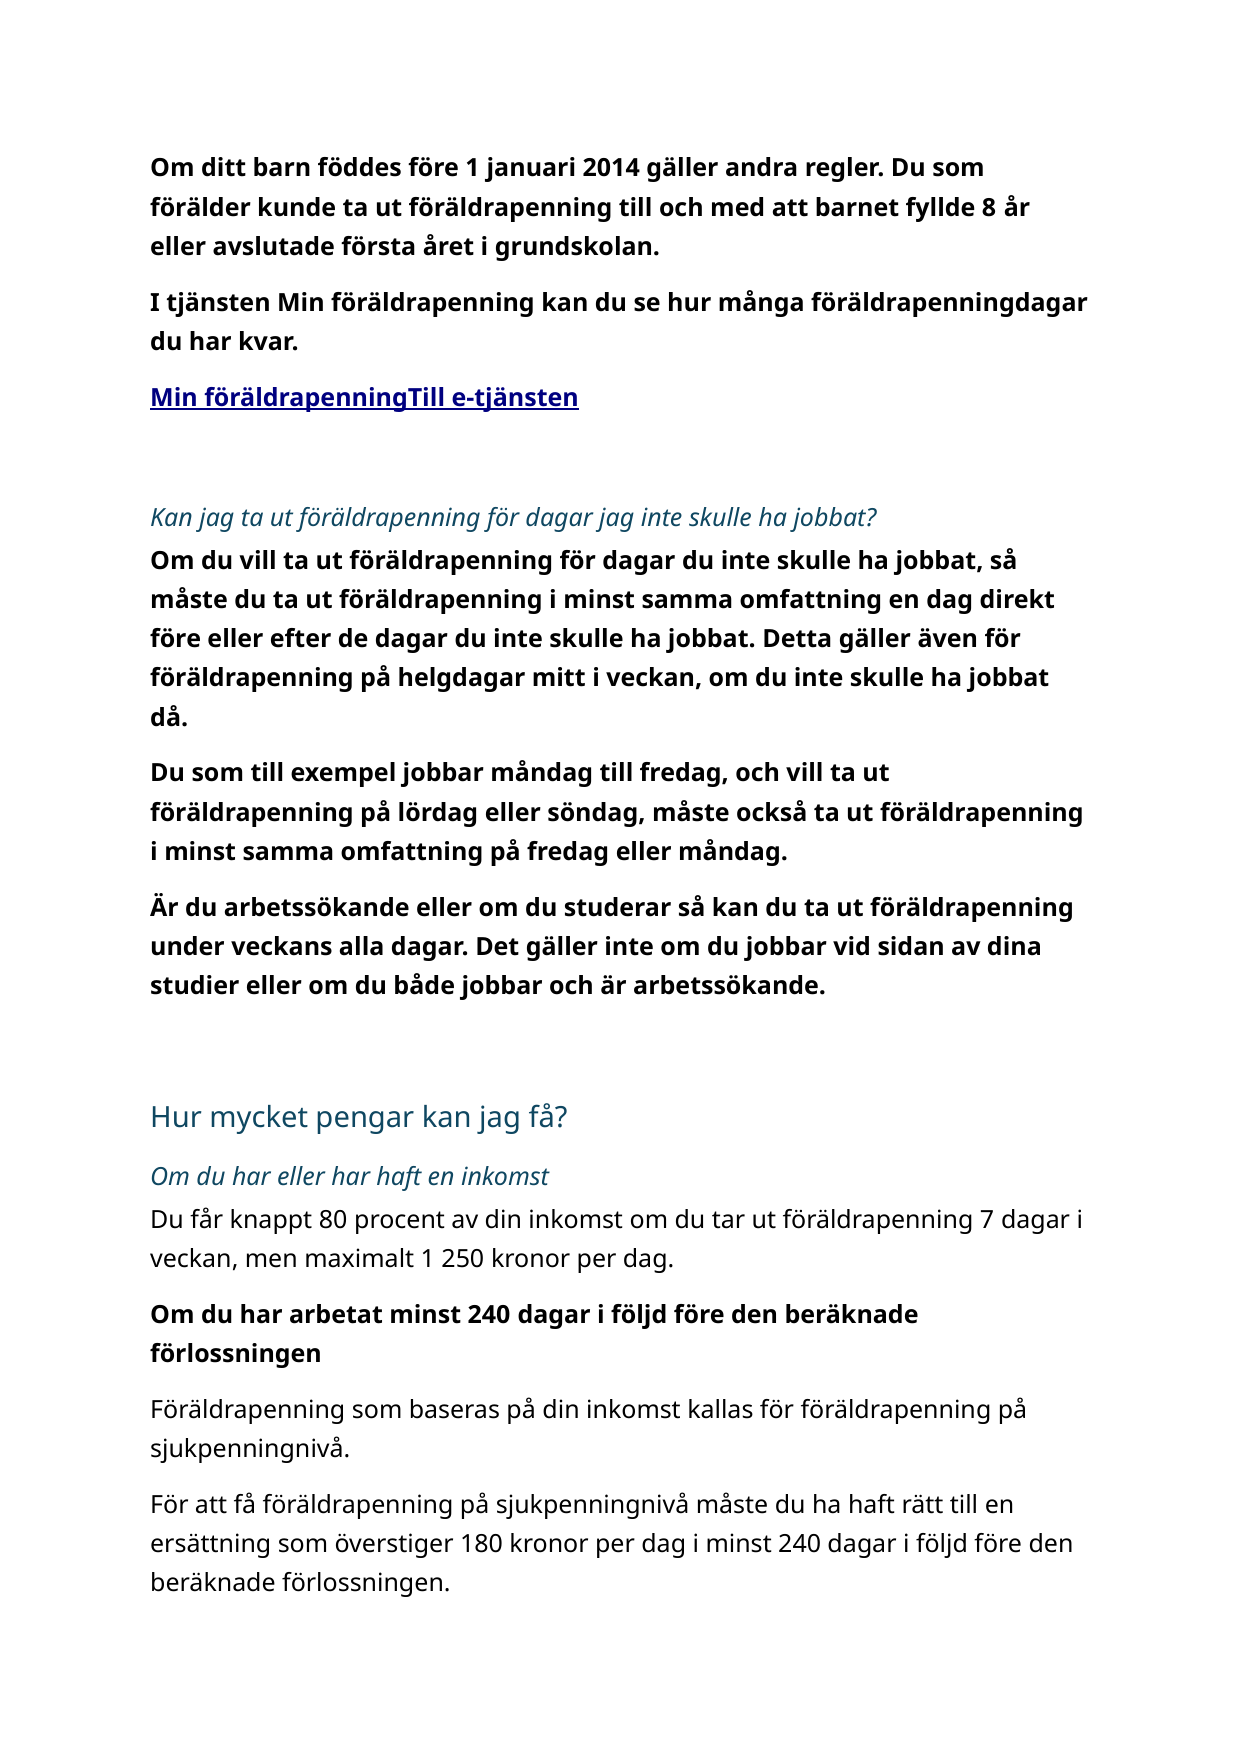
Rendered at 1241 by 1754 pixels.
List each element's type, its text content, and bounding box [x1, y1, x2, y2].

text Om du vill ta ut föräldrapenning för dagar du inte skulle ha jobbat, så måste du ta ut föräldrapenning i minst samma omfattning en dag direkt före eller efter de dagar du inte skulle ha jobbat. Detta gäller även för föräldrapenning på helgdagar mitt i veckan, om du inte skulle ha jobbat då. [150, 542, 1090, 733]
subtitle Kan jag ta ut föräldrapenning för dagar jag inte skulle ha jobbat? [150, 499, 1090, 533]
subtitle Hur mycket pengar kan jag få? [150, 1096, 1090, 1136]
text Om ditt barn föddes före 1 januari 2014 gäller andra regler. Du som förälder kunde ta ut föräldrapenning till och med att barnet fyllde 8 år eller avslutade första året i grundskolan. [150, 150, 1090, 262]
text Föräldrapenning som baseras på din inkomst kallas för föräldrapenning på sjukpenningnivå. [150, 1391, 1090, 1465]
text Om du har arbetat minst 240 dagar i följd före den beräknade förlossningen [150, 1296, 1090, 1370]
text I tjänsten Min föräldrapenning kan du se hur många föräldrapenningdagar du har kvar. [150, 284, 1090, 357]
text Du får knappt 80 procent av din inkomst om du tar ut föräldrapenning 7 dagar i veckan, men maximalt 1 250 kronor per dag. [150, 1201, 1090, 1275]
text Du som till exempel jobbar måndag till fredag, och vill ta ut föräldrapenning på lördag eller söndag, måste också ta ut föräldrapenning i minst samma omfattning på fredag eller måndag. [150, 755, 1090, 867]
text Är du arbetssökande eller om du studerar så kan du ta ut föräldrapenning under veckans alla dagar. Det gäller inte om du jobbar vid sidan av dina studier eller om du både jobbar och är arbetssökande. [150, 889, 1090, 1002]
text Min föräldrapenningTill e-tjänsten [150, 379, 1090, 413]
subtitle Om du har eller har haft en inkomst [150, 1158, 1090, 1192]
text För att få föräldrapenning på sjukpenningnivå måste du ha haft rätt till en ersättning som överstiger 180 kronor per dag i minst 240 dagar i följd före den beräknade förlossningen. [150, 1486, 1090, 1599]
